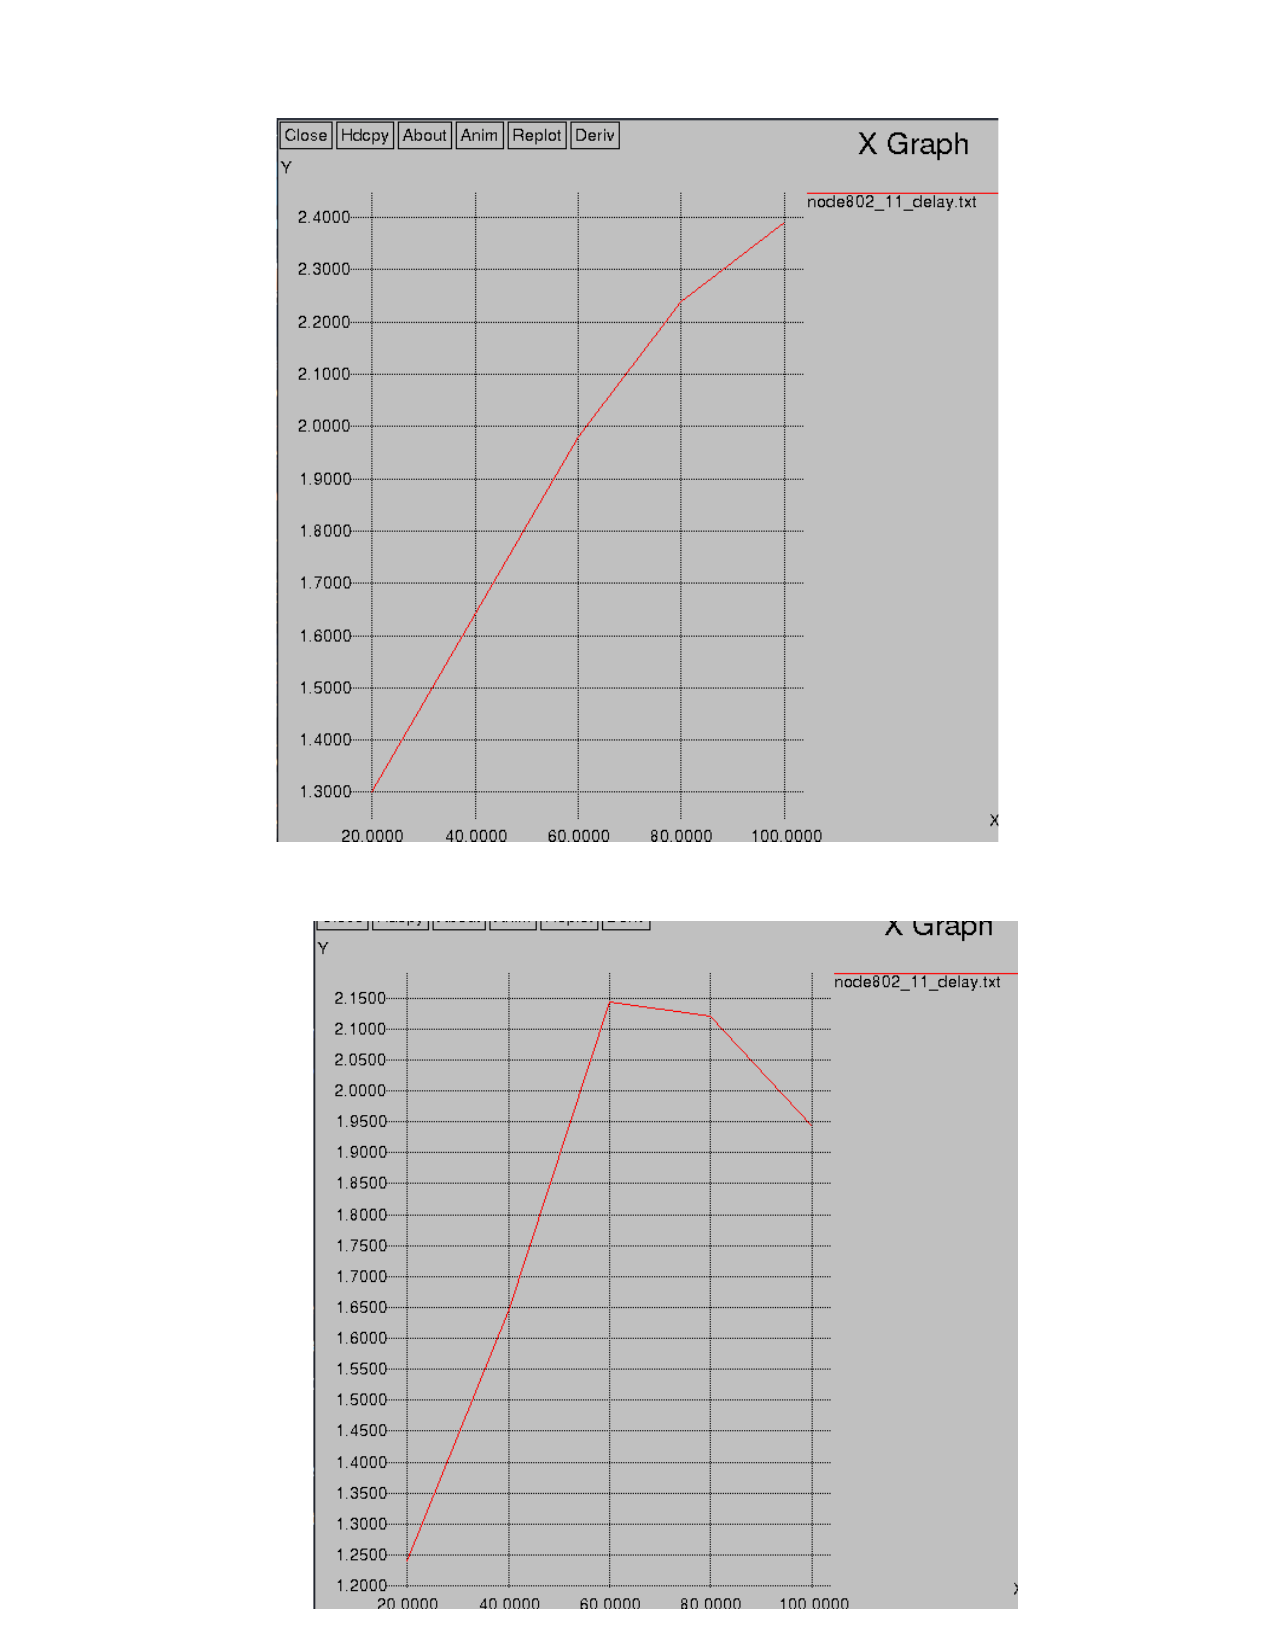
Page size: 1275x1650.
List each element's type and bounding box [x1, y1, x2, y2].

picture [313, 921, 1018, 1609]
picture [276, 118, 999, 842]
